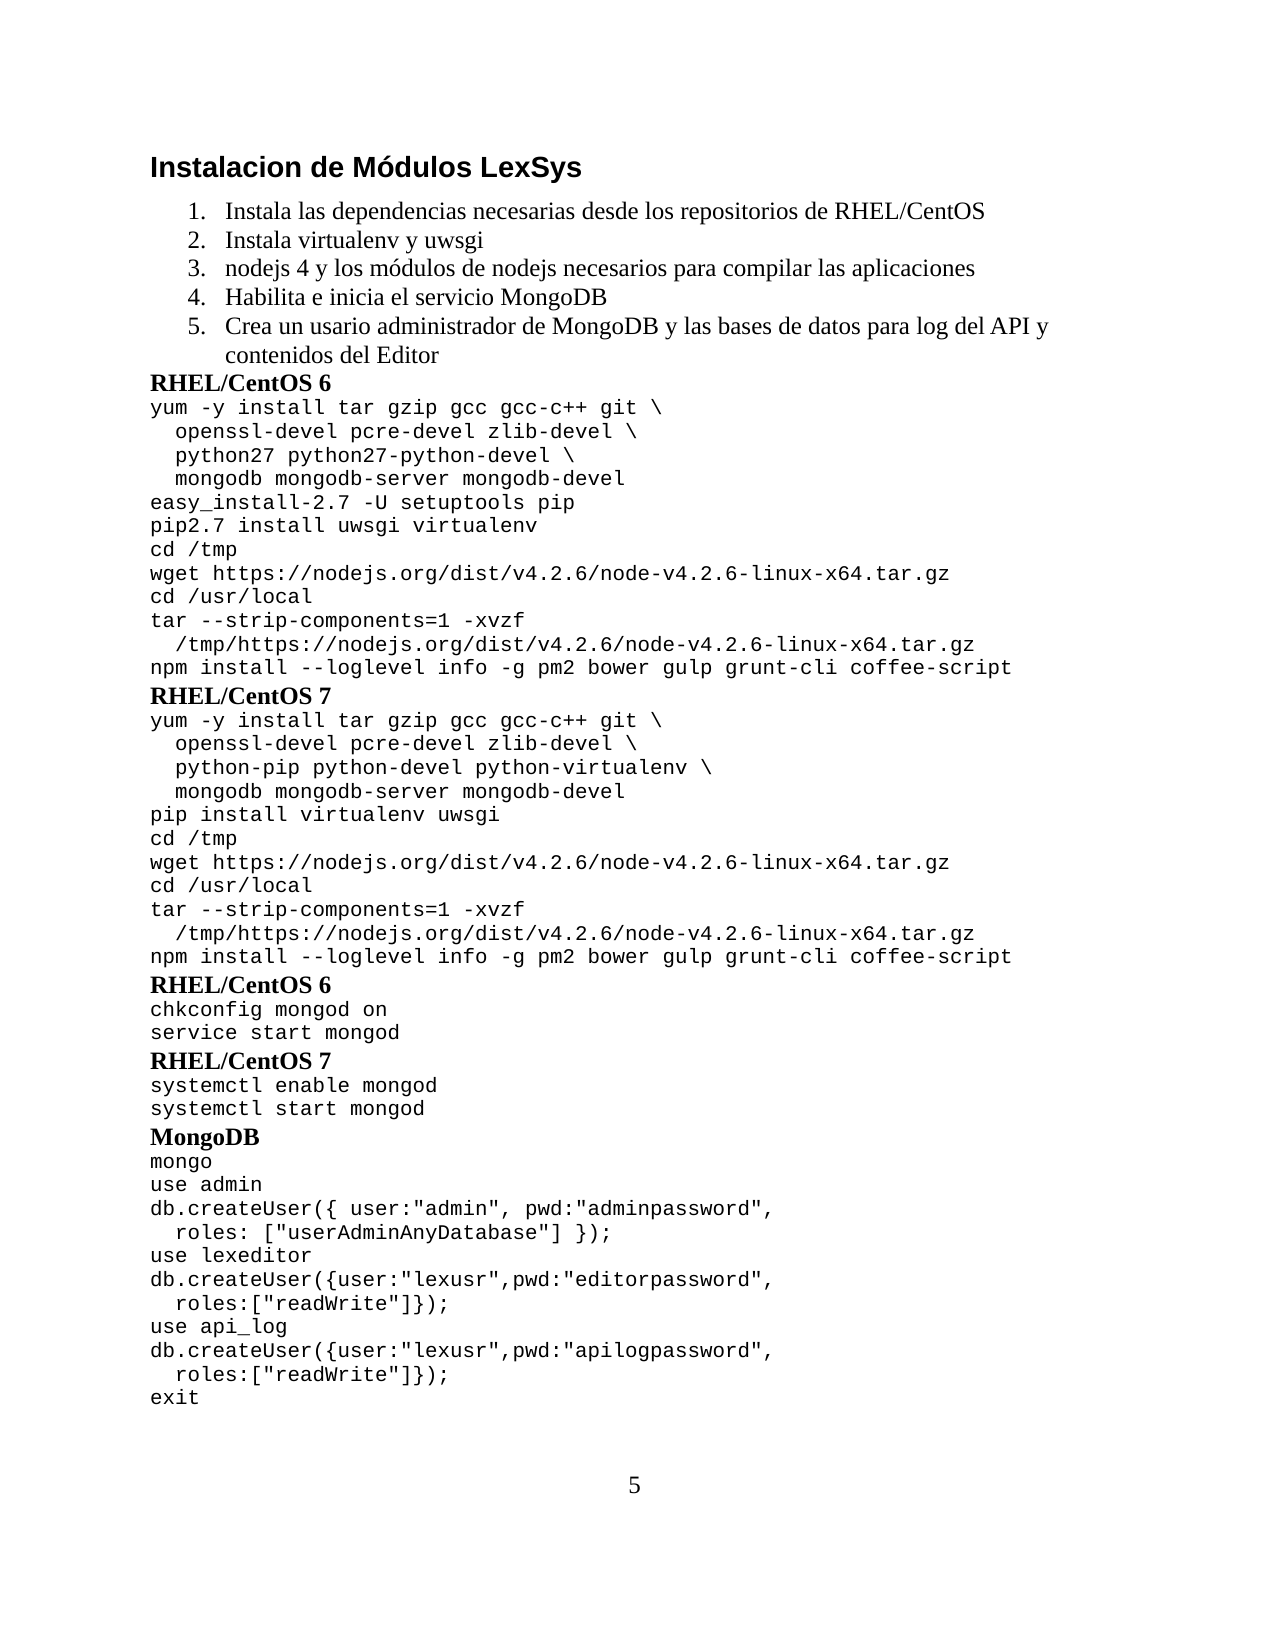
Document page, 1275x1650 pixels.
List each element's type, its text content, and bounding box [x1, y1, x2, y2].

text mongo [150, 1151, 1125, 1174]
text chkconfig mongod on [150, 999, 1125, 1022]
text tar --strip-components=1 -xvzf [150, 610, 1125, 634]
text npm install --loglevel info -g pm2 bower gulp grunt-cli coffee-script [150, 946, 1125, 970]
text RHEL/CentOS 6 [150, 368, 1125, 397]
text mongodb mongodb-server mongodb-devel [150, 781, 1125, 804]
text /tmp/https://nodejs.org/dist/v4.2.6/node-v4.2.6-linux-x64.tar.gz [150, 634, 1125, 657]
text RHEL/CentOS 7 [150, 681, 1125, 710]
text use api_log [150, 1316, 1125, 1340]
text roles: ["userAdminAnyDatabase"] }); [150, 1222, 1125, 1245]
text service start mongod [150, 1022, 1125, 1046]
text npm install --loglevel info -g pm2 bower gulp grunt-cli coffee-script [150, 657, 1125, 681]
subtitle Instalacion de Módulos LexSys [150, 150, 1125, 183]
text RHEL/CentOS 6 [150, 970, 1125, 999]
text roles:["readWrite"]}); [150, 1363, 1125, 1387]
text cd /usr/local [150, 875, 1125, 899]
text db.createUser({user:"lexusr",pwd:"editorpassword", [150, 1269, 1125, 1293]
list Crea un usario administrador de MongoDB y las bases de datos para log del API y contenidos del Editor [187, 311, 1125, 368]
text wget https://nodejs.org/dist/v4.2.6/node-v4.2.6-linux-x64.tar.gz [150, 563, 1125, 586]
list nodejs 4 y los módulos de nodejs necesarios para compilar las aplicaciones [187, 253, 1125, 282]
text pip install virtualenv uwsgi [150, 804, 1125, 828]
text use admin [150, 1174, 1125, 1198]
text cd /tmp [150, 828, 1125, 852]
text MongoDB [150, 1122, 1125, 1151]
text exit [150, 1387, 1125, 1411]
text cd /tmp [150, 539, 1125, 563]
text systemctl enable mongod [150, 1075, 1125, 1098]
list Instala virtualenv y uwsgi [187, 225, 1125, 253]
text python27 python27-python-devel \ [150, 444, 1125, 468]
text wget https://nodejs.org/dist/v4.2.6/node-v4.2.6-linux-x64.tar.gz [150, 852, 1125, 875]
text yum -y install tar gzip gcc gcc-c++ git \ [150, 397, 1125, 421]
text db.createUser({ user:"admin", pwd:"adminpassword", [150, 1198, 1125, 1222]
text mongodb mongodb-server mongodb-devel [150, 468, 1125, 492]
text /tmp/https://nodejs.org/dist/v4.2.6/node-v4.2.6-linux-x64.tar.gz [150, 923, 1125, 946]
text tar --strip-components=1 -xvzf [150, 899, 1125, 923]
text RHEL/CentOS 7 [150, 1046, 1125, 1075]
text cd /usr/local [150, 586, 1125, 610]
text openssl-devel pcre-devel zlib-devel \ [150, 421, 1125, 444]
text pip2.7 install uwsgi virtualenv [150, 516, 1125, 539]
list Habilita e inicia el servicio MongoDB [187, 282, 1125, 311]
text db.createUser({user:"lexusr",pwd:"apilogpassword", [150, 1340, 1125, 1363]
text openssl-devel pcre-devel zlib-devel \ [150, 733, 1125, 757]
text roles:["readWrite"]}); [150, 1293, 1125, 1316]
text easy_install-2.7 -U setuptools pip [150, 492, 1125, 516]
text python-pip python-devel python-virtualenv \ [150, 757, 1125, 781]
text yum -y install tar gzip gcc gcc-c++ git \ [150, 710, 1125, 733]
text use lexeditor [150, 1245, 1125, 1269]
text systemctl start mongod [150, 1098, 1125, 1122]
list Instala las dependencias necesarias desde los repositorios de RHEL/CentOS [187, 196, 1125, 225]
